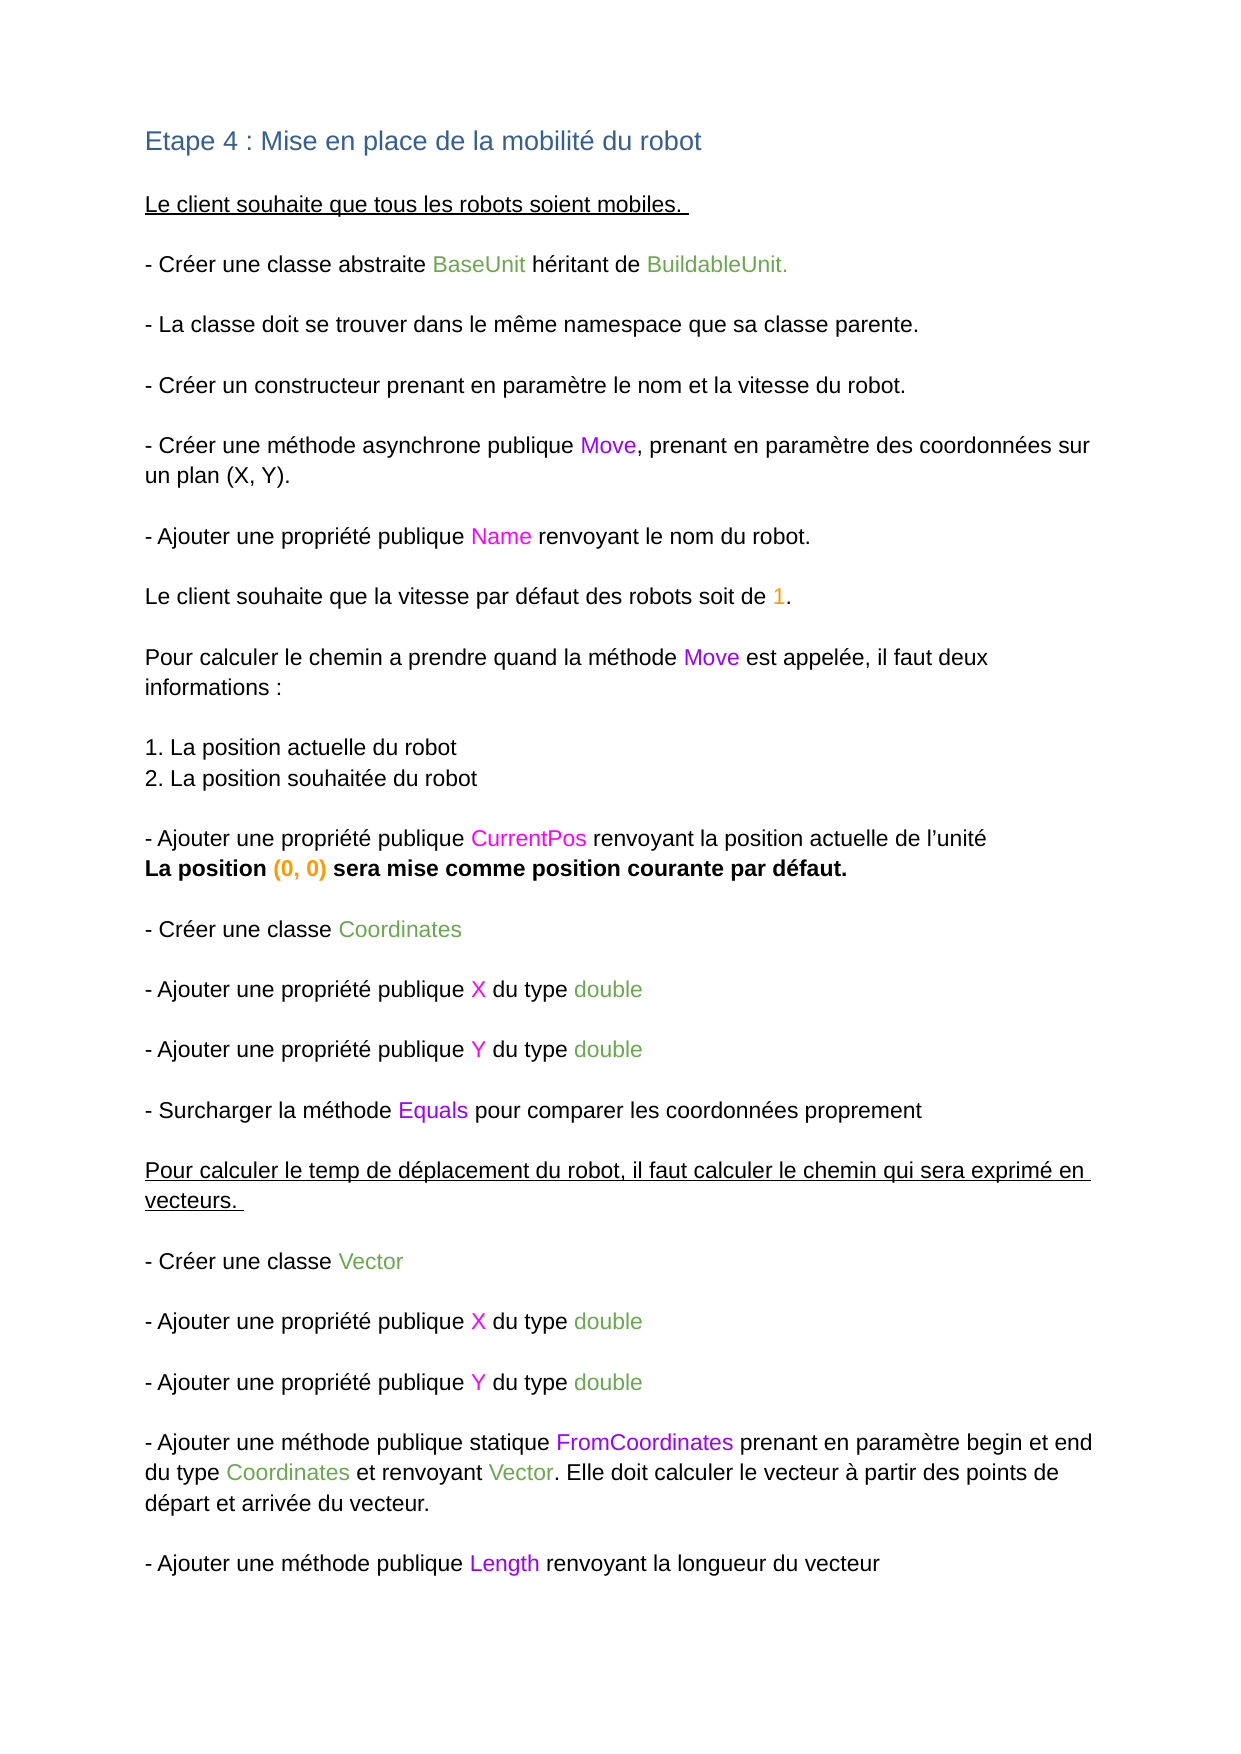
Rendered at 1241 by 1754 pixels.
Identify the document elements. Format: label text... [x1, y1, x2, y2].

text - Ajouter une propriété publique Name renvoyant le nom du robot. [144, 523, 1096, 549]
text - Ajouter une méthode publique Length renvoyant la longueur du vecteur [144, 1550, 1096, 1576]
text Etape 4 : Mise en place de la mobilité du robot [144, 124, 1096, 156]
text - Ajouter une méthode publique statique FromCoordinates prenant en paramètre begin et end du type Coordinates et renvoyant Vector. Elle doit calculer le vecteur à partir des points de départ et arrivée du vecteur. [144, 1429, 1096, 1516]
text La position (0, 0) sera mise comme position courante par défaut. [144, 855, 1096, 882]
text Pour calculer le chemin a prendre quand la méthode Move est appelée, il faut deux informations : [144, 644, 1096, 700]
text 1. La position actuelle du robot [144, 734, 1096, 761]
text - Ajouter une propriété publique X du type double [144, 1308, 1096, 1335]
text Pour calculer le temp de déplacement du robot, il faut calculer le chemin qui sera exprimé en vecteurs. [144, 1157, 1096, 1214]
text - Créer une méthode asynchrone publique Move, prenant en paramètre des coordonnées sur un plan (X, Y). [144, 432, 1096, 489]
text - Ajouter une propriété publique CurrentPos renvoyant la position actuelle de l’unité [144, 825, 1096, 851]
text 2. La position souhaitée du robot [144, 764, 1096, 791]
text - Surcharger la méthode Equals pour comparer les coordonnées proprement [144, 1097, 1096, 1123]
text - Ajouter une propriété publique X du type double [144, 976, 1096, 1002]
text - Ajouter une propriété publique Y du type double [144, 1036, 1096, 1063]
text - La classe doit se trouver dans le même namespace que sa classe parente. [144, 311, 1096, 338]
text Le client souhaite que tous les robots soient mobiles. [144, 191, 1096, 217]
text - Créer une classe abstraite BaseUnit héritant de BuildableUnit. [144, 251, 1096, 277]
text - Créer une classe Coordinates [144, 916, 1096, 942]
text Le client souhaite que la vitesse par défaut des robots soit de 1. [144, 583, 1096, 610]
text - Créer une classe Vector [144, 1248, 1096, 1274]
text - Créer un constructeur prenant en paramètre le nom et la vitesse du robot. [144, 372, 1096, 398]
text - Ajouter une propriété publique Y du type double [144, 1369, 1096, 1395]
